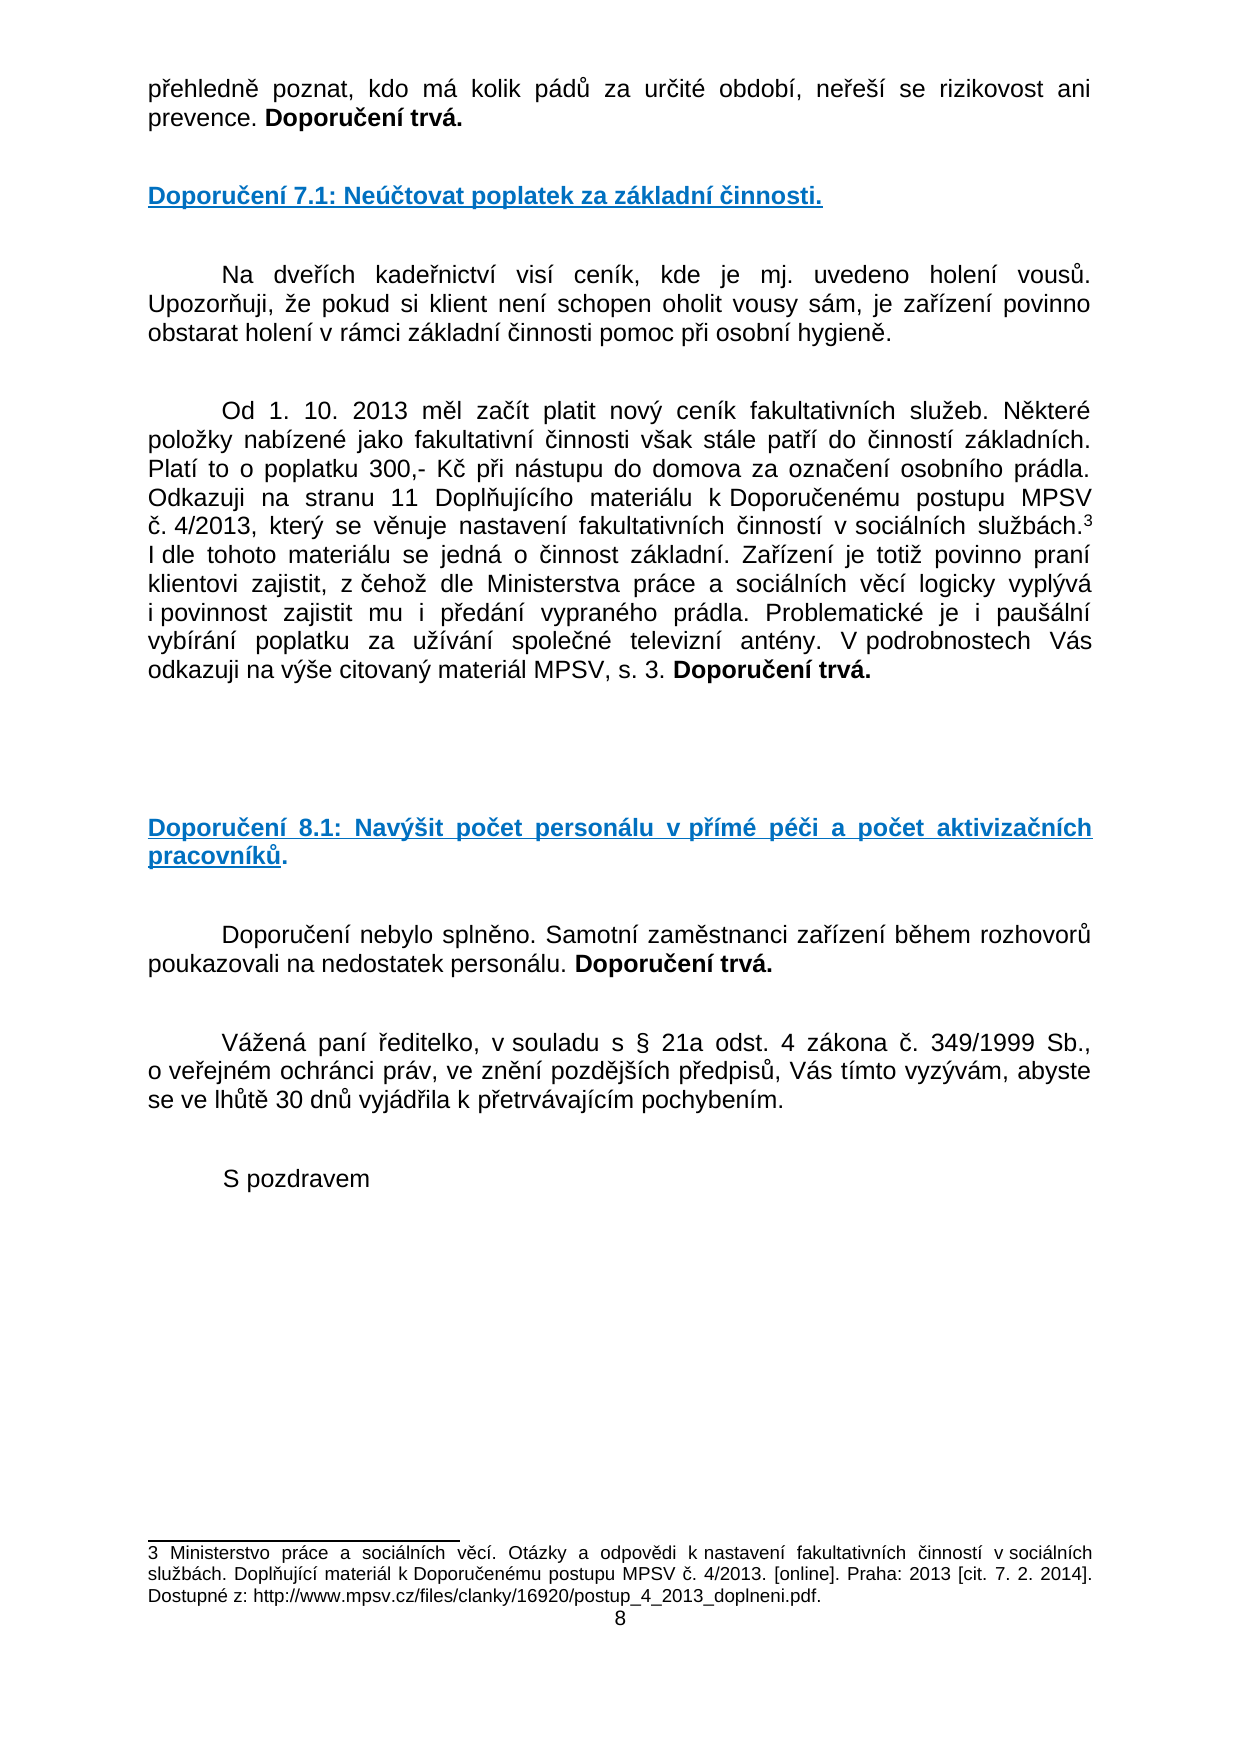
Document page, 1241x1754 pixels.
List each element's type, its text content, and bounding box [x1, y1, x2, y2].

text Vážená paní ředitelko, v souladu s § 21a odst. 4 zákona č. 349/1999 Sb., o veřejném ochránci práv, ve znění pozdějších předpisů, Vás tímto vyzývám, abyste se ve lhůtě 30 dnů vyjádřila k přetrvávajícím pochybením. [148, 1028, 1092, 1114]
text Na dveřích kadeřnictví visí ceník, kde je mj. uvedeno holení vousů. Upozorňuji, že pokud si klient není schopen oholit vousy sám, je zařízení povinno obstarat holení v rámci základní činnosti pomoc při osobní hygieně. [148, 260, 1092, 346]
text Doporučení nebylo splněno. Samotní zaměstnanci zařízení během rozhovorů poukazovali na nedostatek personálu. Doporučení trvá. [148, 920, 1092, 978]
text Od 1. 10. 2013 měl začít platit nový ceník fakultativních služeb. Některé položky nabízené jako fakultativní činnosti však stále patří do činností základních. Platí to o poplatku 300,- Kč při nástupu do domova za označení osobního prádla. Odkazuji na stranu 11 Doplňujícího materiálu k Doporučenému postupu MPSV č. 4/2013, který se věnuje nastavení fakultativních činností v sociálních službách. I dle tohoto materiálu se jedná o činnost základní. Zařízení je totiž povinno praní klientovi zajistit, z čehož dle Ministerstva práce a sociálních věcí logicky vyplývá i povinnost zajistit mu i předání vypraného prádla. Problematické je i paušální vybírání poplatku za užívání společné televizní antény. V podrobnostech Vás odkazuji na výše citovaný materiál MPSV, s. 3. Doporučení trvá. [148, 396, 1092, 684]
text S pozdravem [148, 1164, 1092, 1193]
text pracovníků. [148, 839, 1092, 870]
text Doporučení 7.1: Neúčtovat poplatek za základní činnosti. [148, 181, 1092, 210]
text Doporučení 8.1: Navýšit počet personálu v přímé péči a počet aktivizačních [148, 813, 1092, 838]
text Ministerstvo práce a sociálních věcí. Otázky a odpovědi k nastavení fakultativních činností v sociálních službách. Doplňující materiál k Doporučenému postupu MPSV č. 4/2013. [online]. Praha: 2013 [cit. 7. 2. 2014]. Dostupné z: http://www.mpsv.cz/files/clanky/16920/postup_4_2013_doplneni.pdf. [148, 1542, 1092, 1606]
text přehledně poznat, kdo má kolik pádů za určité období, neřeší se rizikovost ani prevence. Doporučení trvá. [148, 74, 1092, 131]
